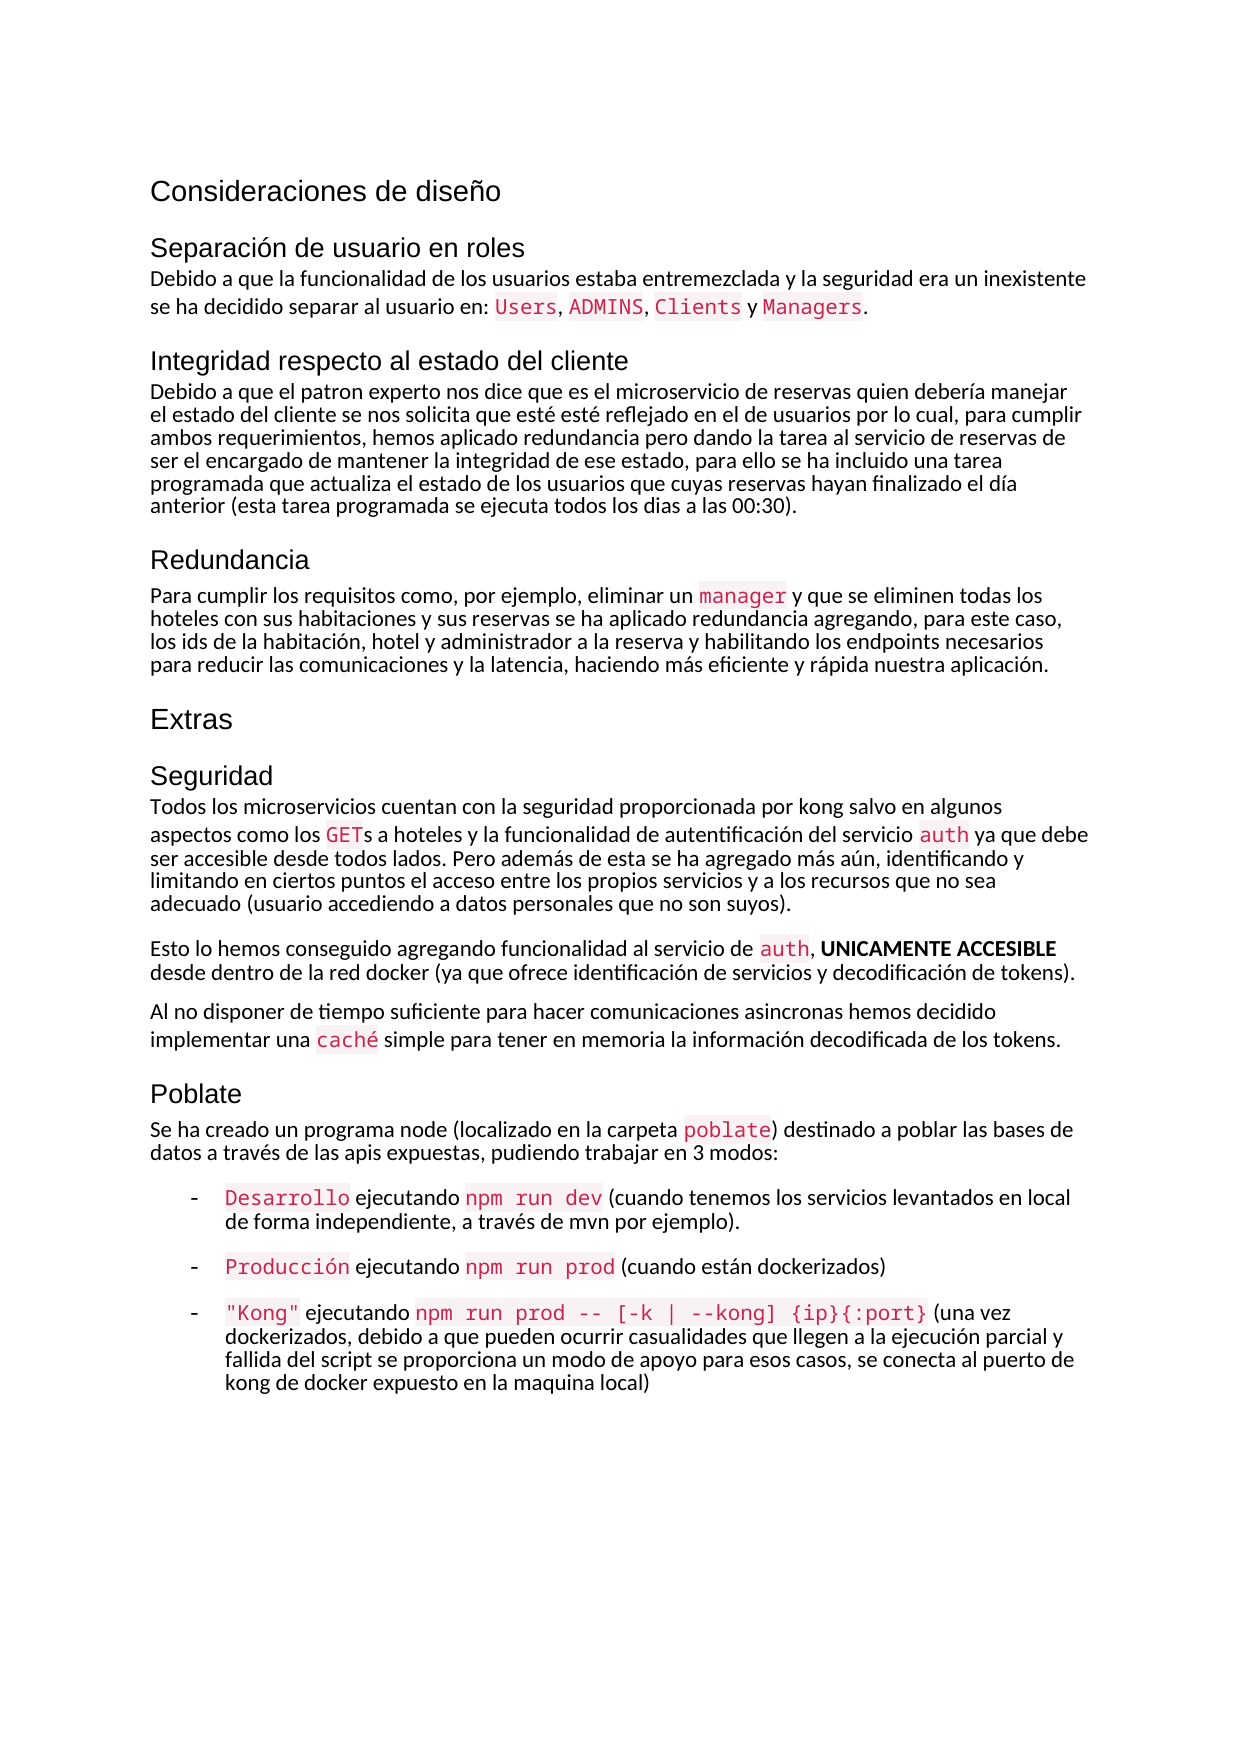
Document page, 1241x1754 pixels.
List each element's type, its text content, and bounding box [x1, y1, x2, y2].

text Para cumplir los requisitos como, por ejemplo, eliminar un manager y que se eliminen todas los hoteles con sus habitaciones y sus reservas se ha aplicado redundancia agregando, para este caso, los ids de la habitación, hotel y administrador a la reserva y habilitando los endpoints necesarios para reducir las comunicaciones y la latencia, haciendo más eficiente y rápida nuestra aplicación. [150, 581, 1090, 678]
list "Kong" ejecutando npm run prod -- [-k | --kong] {ip}{:port} (una vez dockerizados, debido a que pueden ocurrir casualidades que llegen a la ejecución parcial y fallida del script se proporciona un modo de apoyo para esos casos, se conecta al puerto de kong de docker expuesto en la maquina local) [187, 1298, 1090, 1396]
subtitle Integridad respecto al estado del cliente [150, 346, 1090, 376]
subtitle Poblate [150, 1079, 1090, 1109]
subtitle Extras [150, 703, 1090, 736]
subtitle Consideraciones de diseño [150, 175, 1090, 208]
text Debido a que la funcionalidad de los usuarios estaba entremezclada y la seguridad era un inexistente se ha decidido separar al usuario en: Users, ADMINS, Clients y Managers. [150, 269, 1090, 321]
list Producción ejecutando npm run prod (cuando están dockerizados) [187, 1252, 1090, 1281]
text Al no disponer de tiempo suficiente para hacer comunicaciones asincronas hemos decidido implementar una caché simple para tener en memoria la información decodificada de los tokens. [150, 1002, 1090, 1054]
subtitle Redundancia [150, 544, 1090, 575]
text Esto lo hemos conseguido agregando funcionalidad al servicio de auth, UNICAMENTE ACCESIBLE desde dentro de la red docker (ya que ofrece identificación de servicios y decodificación de tokens). [150, 934, 1090, 986]
list Desarrollo ejecutando npm run dev (cuando tenemos los servicios levantados en local de forma independiente, a través de mvn por ejemplo). [187, 1183, 1090, 1235]
subtitle Seguridad [150, 761, 1090, 791]
text Debido a que el patron experto nos dice que es el microservicio de reservas quien debería manejar el estado del cliente se nos solicita que esté esté reflejado en el de usuarios por lo cual, para cumplir ambos requerimientos, hemos aplicado redundancia pero dando la tarea al servicio de reservas de ser el encargado de mantener la integridad de ese estado, para ello se ha incluido una tarea programada que actualiza el estado de los usuarios que cuyas reservas hayan finalizado el día anterior (esta tarea programada se ejecuta todos los dias a las 00:30). [150, 382, 1090, 519]
subtitle Separación de usuario en roles [150, 233, 1090, 263]
text Se ha creado un programa node (localizado en la carpeta poblate) destinado a poblar las bases de datos a través de las apis expuestas, pudiendo trabajar en 3 modos: [150, 1115, 1090, 1167]
text Todos los microservicios cuentan con la seguridad proporcionada por kong salvo en algunos aspectos como los GETs a hoteles y la funcionalidad de autentificación del servicio auth ya que debe ser accesible desde todos lados. Pero además de esta se ha agregado más aún, identificando y limitando en ciertos puntos el acceso entre los propios servicios y a los recursos que no sea adecuado (usuario accediendo a datos personales que no son suyos). [150, 797, 1090, 918]
